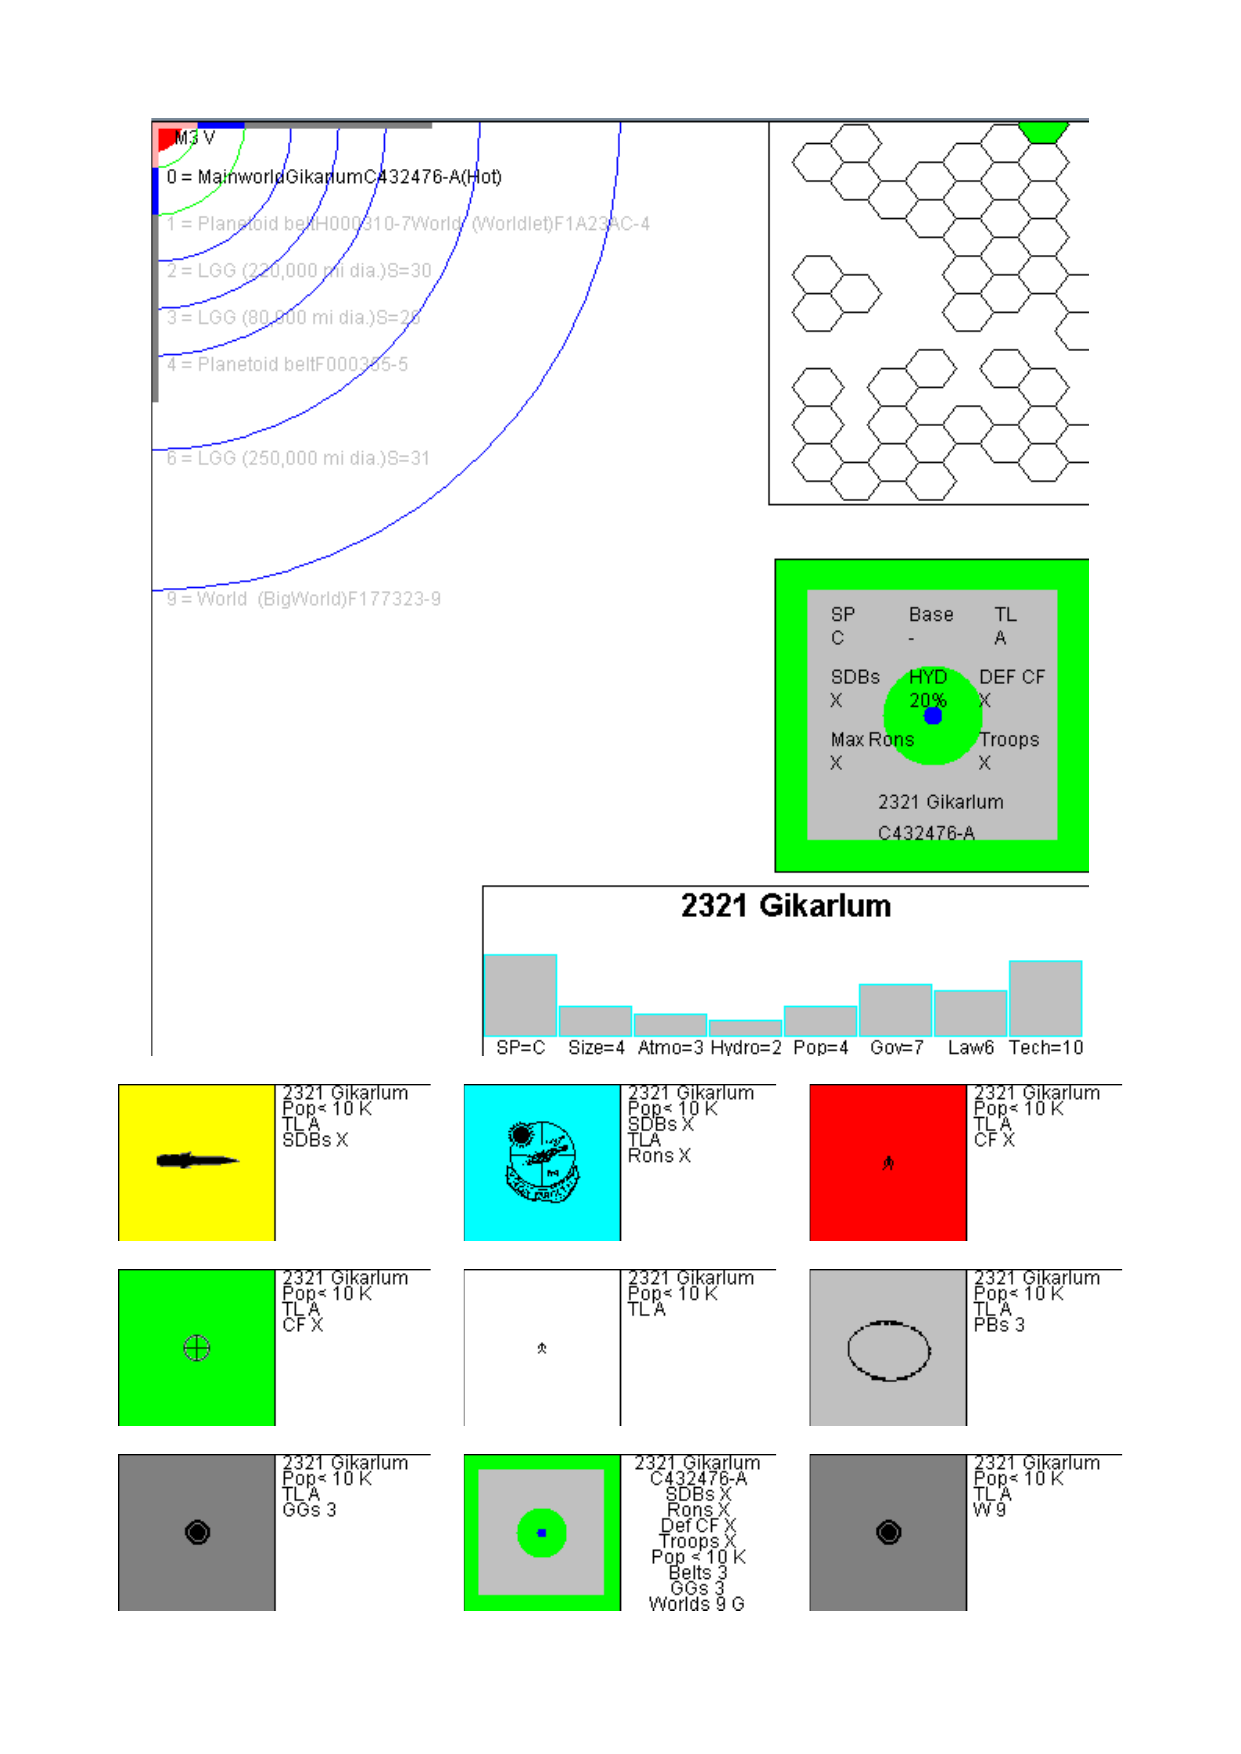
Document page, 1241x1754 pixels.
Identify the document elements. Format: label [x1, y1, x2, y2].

picture [809, 1084, 1123, 1241]
picture [118, 1454, 431, 1611]
picture [151, 118, 1089, 1056]
picture [463, 1454, 777, 1611]
picture [809, 1454, 1123, 1611]
picture [809, 1269, 1123, 1426]
picture [118, 1269, 431, 1426]
picture [463, 1084, 777, 1241]
picture [463, 1269, 777, 1426]
picture [118, 1084, 431, 1241]
